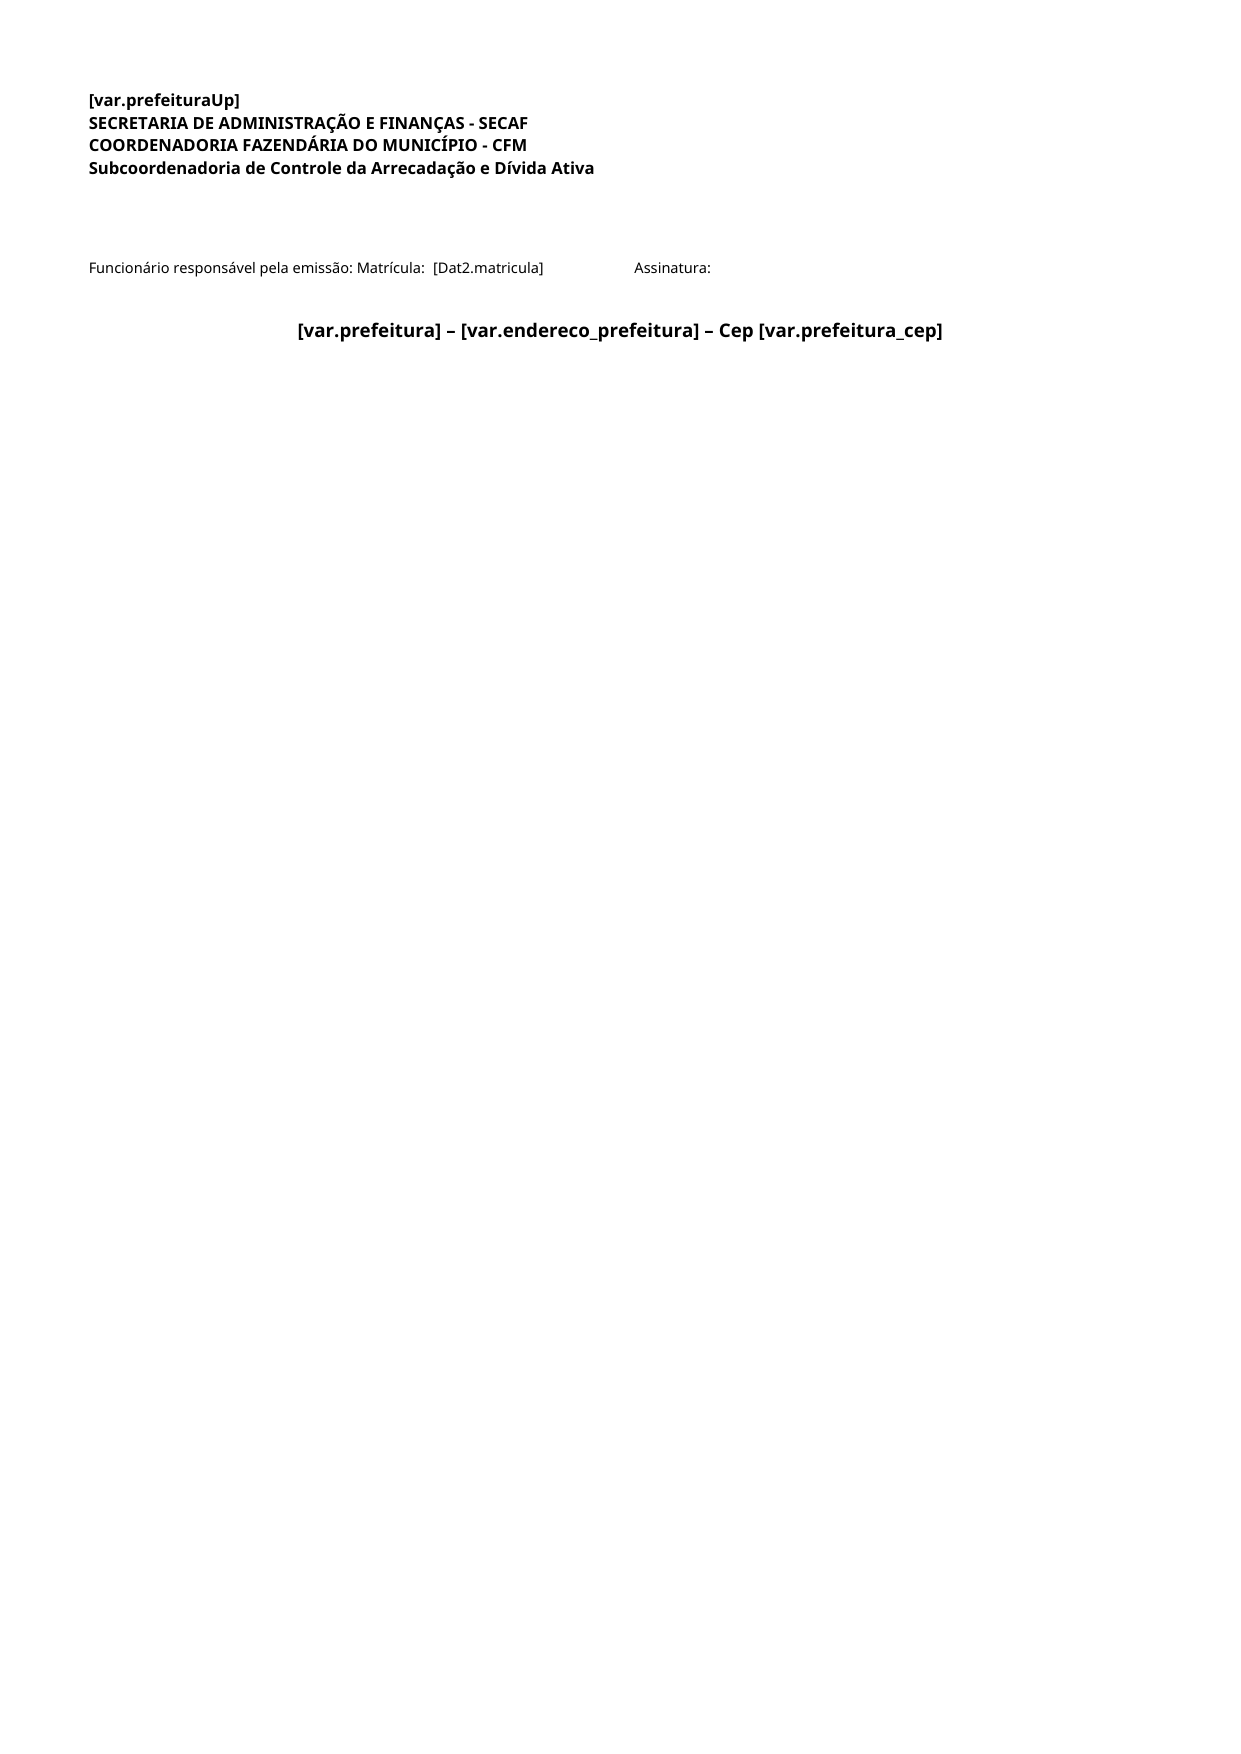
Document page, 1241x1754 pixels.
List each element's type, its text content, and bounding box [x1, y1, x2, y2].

text [var.prefeitura] – [var.endereco_prefeitura] – Cep [var.prefeitura_cep] [88, 318, 1152, 343]
text Funcionário responsável pela emissão: Matrícula: [Dat2.matricula] Assinatura: [88, 258, 1152, 278]
